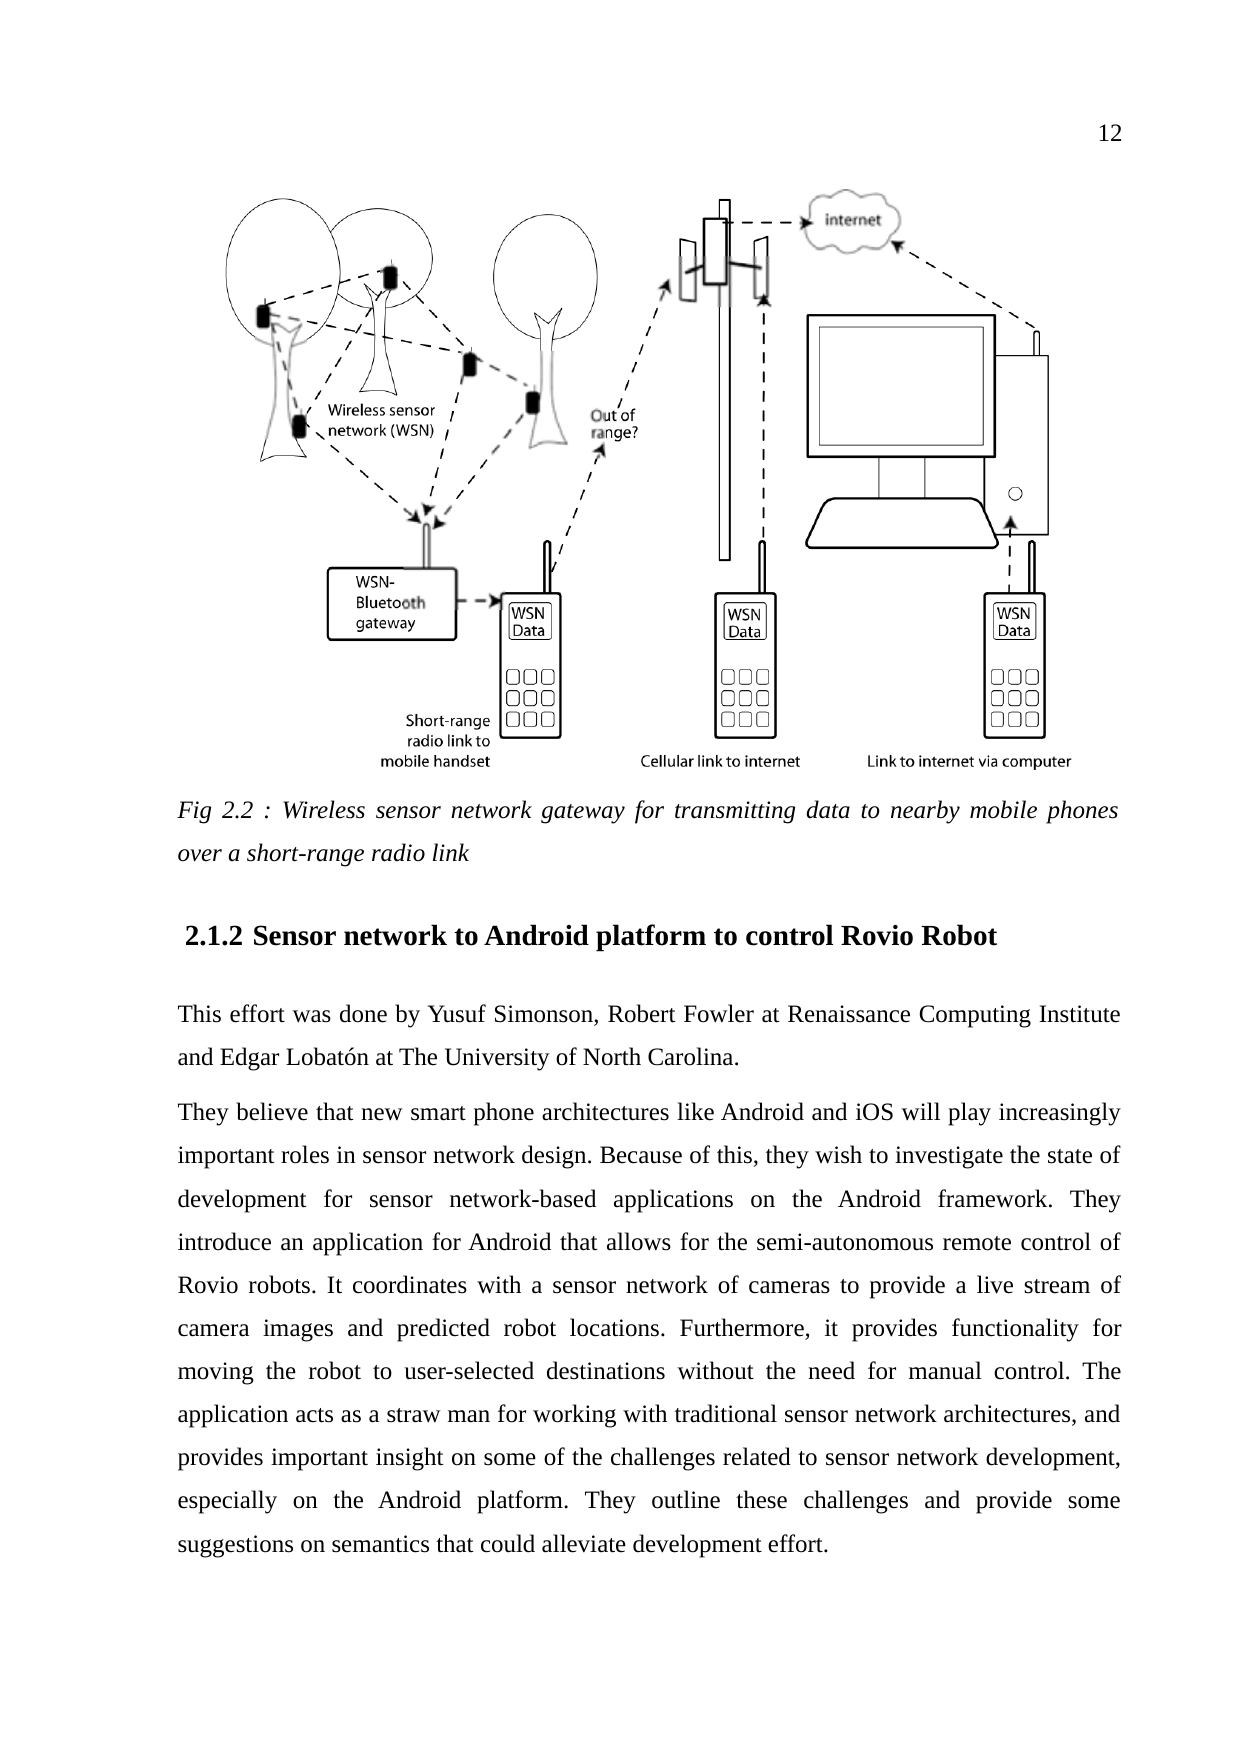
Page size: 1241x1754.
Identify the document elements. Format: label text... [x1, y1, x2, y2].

subtitle Sensor network to Android platform to control Rovio Robot [177, 918, 1122, 952]
text Fig 2.2 : Wireless sensor network gateway for transmitting data to nearby mobile phones over a short-range radio link [177, 176, 1122, 867]
text This effort was done by Yusuf Simonson, Robert Fowler at Renaissance Computing Institute and Edgar Lobatón at The University of North Carolina. [177, 999, 1122, 1071]
text They believe that new smart phone architectures like Android and iOS will play increasingly important roles in sensor network design. Because of this, they wish to investigate the state of development for sensor network-based applications on the Android framework. They introduce an application for Android that allows for the semi-autonomous remote control of Rovio robots. It coordinates with a sensor network of cameras to provide a live stream of camera images and predicted robot locations. Furthermore, it provides functionality for moving the robot to user-selected destinations without the need for manual control. The application acts as a straw man for working with traditional sensor network architectures, and provides important insight on some of the challenges related to sensor network development, especially on the Android platform. They outline these challenges and provide some suggestions on semantics that could alleviate development effort. [177, 1097, 1122, 1557]
picture [209, 176, 1090, 781]
